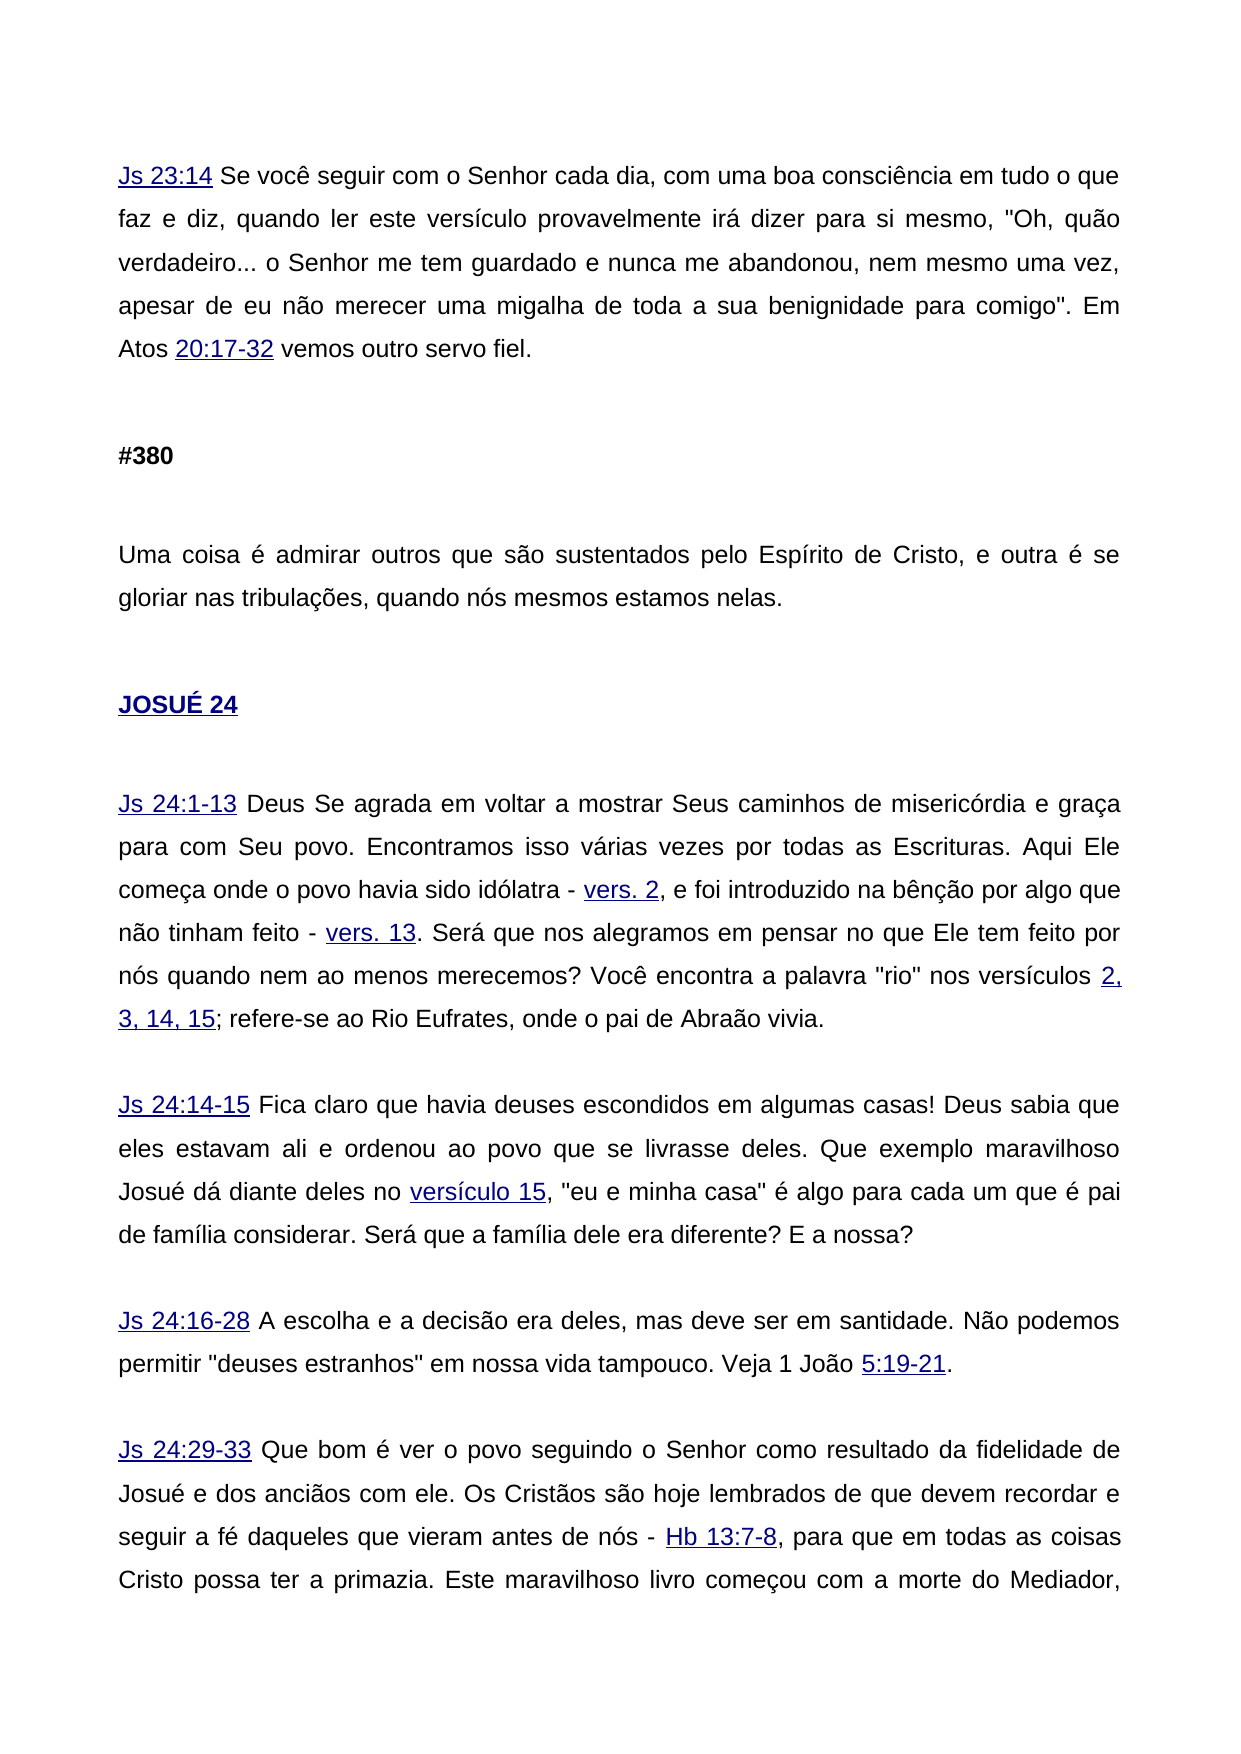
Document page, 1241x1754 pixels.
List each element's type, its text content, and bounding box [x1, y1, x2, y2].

text Js 24:14-15 Fica claro que havia deuses escondidos em algumas casas! Deus sabia que eles estavam ali e ordenou ao povo que se livrasse deles. Que exemplo maravilhoso Josué dá diante deles no versículo 15, "eu e minha casa" é algo para cada um que é pai de família considerar. Será que a família dele era diferente? E a nossa? [118, 1090, 1122, 1248]
subtitle JOSUÉ 24 [118, 690, 1122, 718]
subtitle #380 [118, 441, 1122, 469]
text Js 24:29-33 Que bom é ver o povo seguindo o Senhor como resultado da fidelidade de Josué e dos anciãos com ele. Os Cristãos são hoje lembrados de que devem recordar e seguir a fé daqueles que vieram antes de nós - Hb 13:7-8, para que em todas as coisas Cristo possa ter a primazia. Este maravilhoso livro começou com a morte do Mediador, [118, 1435, 1122, 1593]
text Uma coisa é admirar outros que são sustentados pelo Espírito de Cristo, e outra é se gloriar nas tribulações, quando nós mesmos estamos nelas. [118, 539, 1122, 611]
text Js 24:16-28 A escolha e a decisão era deles, mas deve ser em santidade. Não podemos permitir "deuses estranhos" em nossa vida tampouco. Veja 1 João 5:19-21. [118, 1306, 1122, 1378]
text Js 23:14 Se você seguir com o Senhor cada dia, com uma boa consciência em tudo o que faz e diz, quando ler este versículo provavelmente irá dizer para si mesmo, "Oh, quão verdadeiro... o Senhor me tem guardado e nunca me abandonou, nem mesmo uma vez, apesar de eu não merecer uma migalha de toda a sua benignidade para comigo". Em Atos 20:17-32 vemos outro servo fiel. [118, 161, 1122, 362]
text Js 24:1-13 Deus Se agrada em voltar a mostrar Seus caminhos de misericórdia e graça para com Seu povo. Encontramos isso várias vezes por todas as Escrituras. Aqui Ele começa onde o povo havia sido idólatra - vers. 2, e foi introduzido na bênção por algo que não tinham feito - vers. 13. Será que nos alegramos em pensar no que Ele tem feito por nós quando nem ao menos merecemos? Você encontra a palavra "rio" nos versículos 2, 3, 14, 15; refere-se ao Rio Eufrates, onde o pai de Abraão vivia. [118, 788, 1122, 1033]
